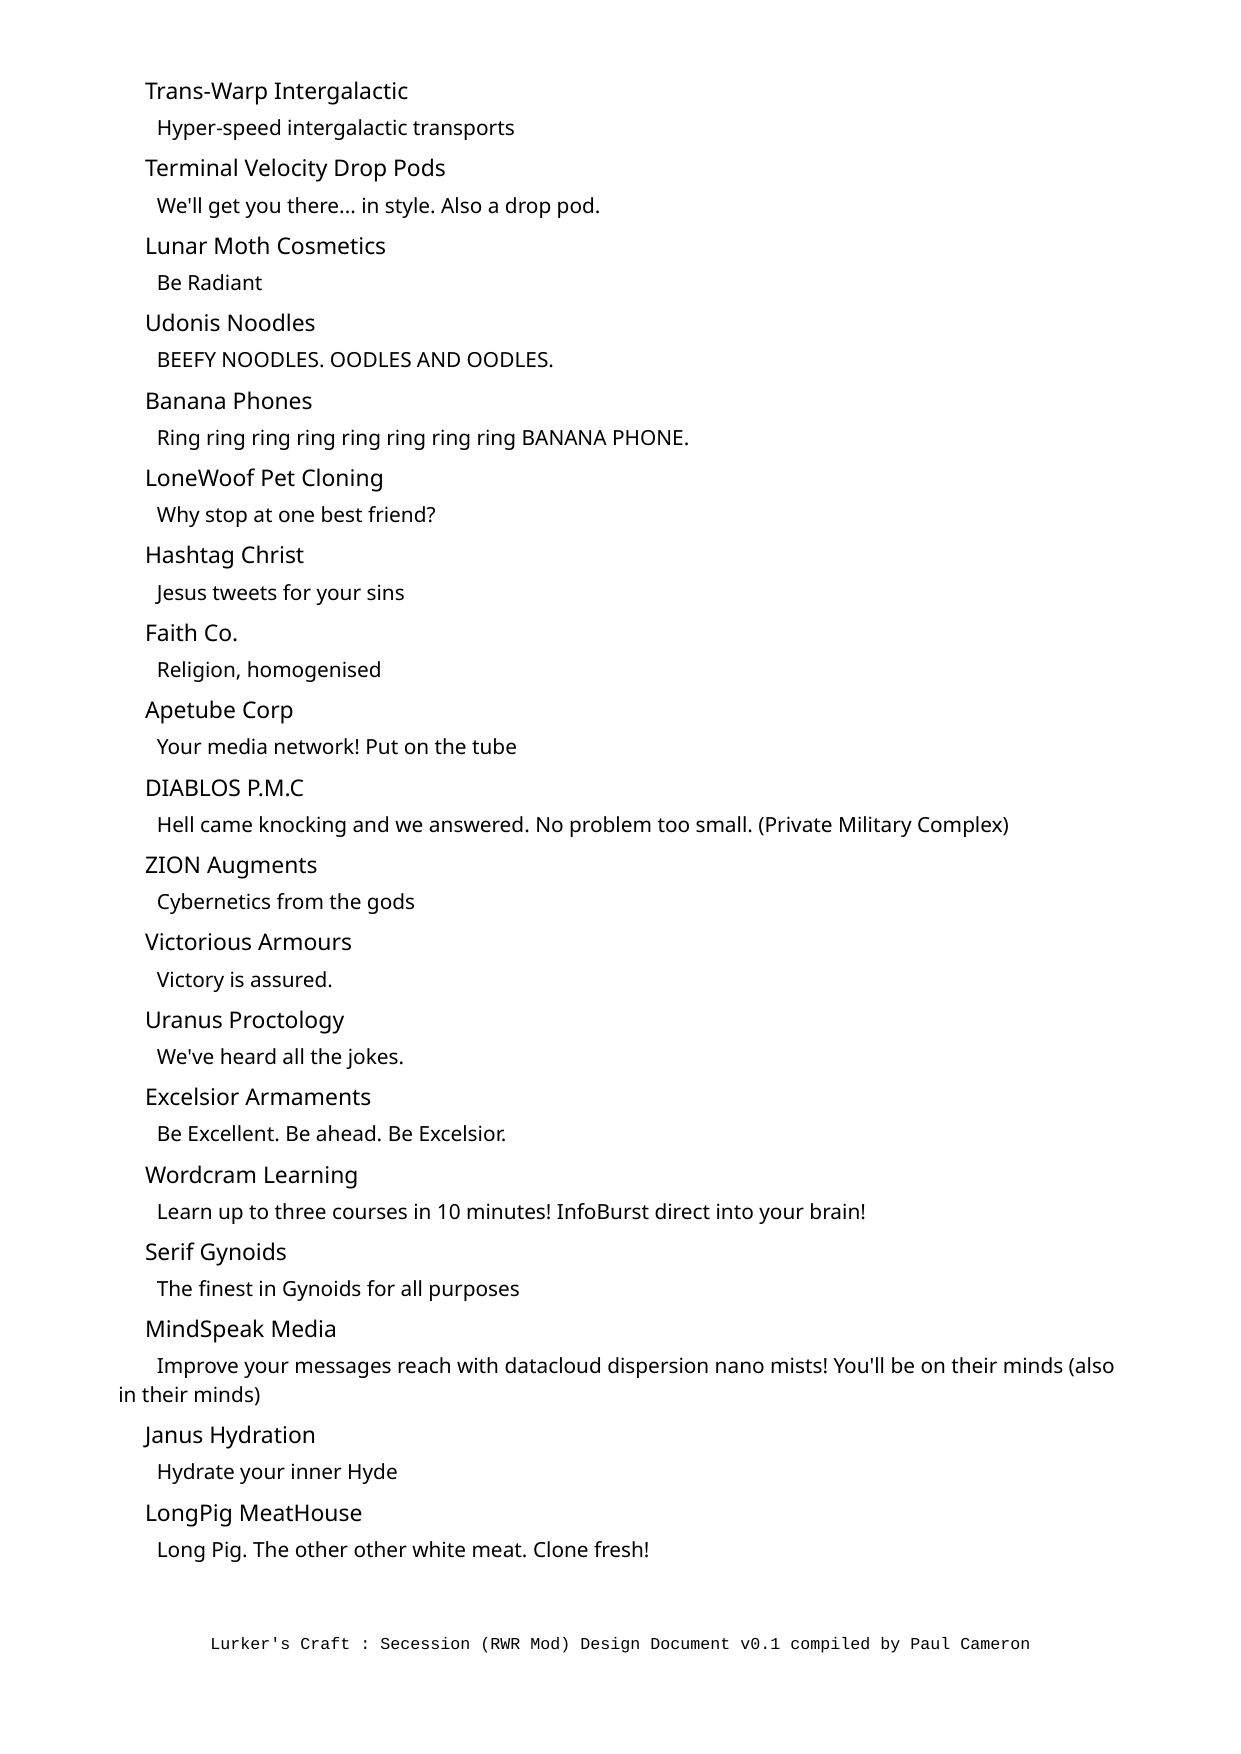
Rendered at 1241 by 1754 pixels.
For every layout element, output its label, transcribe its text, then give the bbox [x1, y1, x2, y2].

subtitle Uranus Proctology [136, 1004, 1122, 1035]
text Religion, homogenised [118, 655, 1122, 683]
text Why stop at one best friend? [118, 500, 1122, 529]
text Long Pig. The other other white meat. Clone fresh! [118, 1535, 1122, 1563]
subtitle Hashtag Christ [136, 539, 1122, 571]
text Hell came knocking and we answered. No problem too small. (Private Military Complex) [118, 810, 1122, 838]
subtitle Banana Phones [136, 384, 1122, 416]
text BEEFY NOODLES. OODLES AND OODLES. [118, 346, 1122, 374]
text Be Radiant [118, 268, 1122, 297]
text Learn up to three courses in 10 minutes! InfoBurst direct into your brain! [118, 1197, 1122, 1225]
subtitle MindSpeak Media [136, 1313, 1122, 1344]
text We'll get you there... in style. Also a drop pod. [118, 191, 1122, 219]
text The finest in Gynoids for all purposes [118, 1274, 1122, 1303]
text Jesus tweets for your sins [118, 578, 1122, 606]
text Improve your messages reach with datacloud dispersion nano mists! You'll be on their minds (also in their minds) [118, 1352, 1122, 1408]
subtitle Excelsior Armaments [136, 1081, 1122, 1112]
subtitle Janus Hydration [136, 1419, 1122, 1450]
subtitle Apetube Corp [136, 694, 1122, 725]
text Cybernetics from the gods [118, 887, 1122, 916]
subtitle Serif Gynoids [136, 1236, 1122, 1267]
subtitle Wordcram Learning [136, 1158, 1122, 1190]
text Victory is assured. [118, 965, 1122, 993]
subtitle DIABLOS P.M.C [136, 772, 1122, 803]
text Ring ring ring ring ring ring ring ring BANANA PHONE. [118, 423, 1122, 451]
text Your media network! Put on the tube [118, 732, 1122, 761]
subtitle LongPig MeatHouse [136, 1497, 1122, 1528]
text Hydrate your inner Hyde [118, 1457, 1122, 1486]
subtitle Trans-Warp Intergalactic [136, 75, 1122, 106]
subtitle Terminal Velocity Drop Pods [136, 152, 1122, 184]
subtitle Lunar Moth Cosmetics [136, 230, 1122, 261]
text Be Excellent. Be ahead. Be Excelsior. [118, 1119, 1122, 1148]
subtitle ZION Augments [136, 849, 1122, 880]
subtitle Victorious Armours [136, 926, 1122, 958]
text Hyper-speed intergalactic transports [118, 113, 1122, 142]
subtitle Udonis Noodles [136, 307, 1122, 338]
subtitle Faith Co. [136, 617, 1122, 648]
subtitle LoneWoof Pet Cloning [136, 462, 1122, 493]
text We've heard all the jokes. [118, 1042, 1122, 1071]
